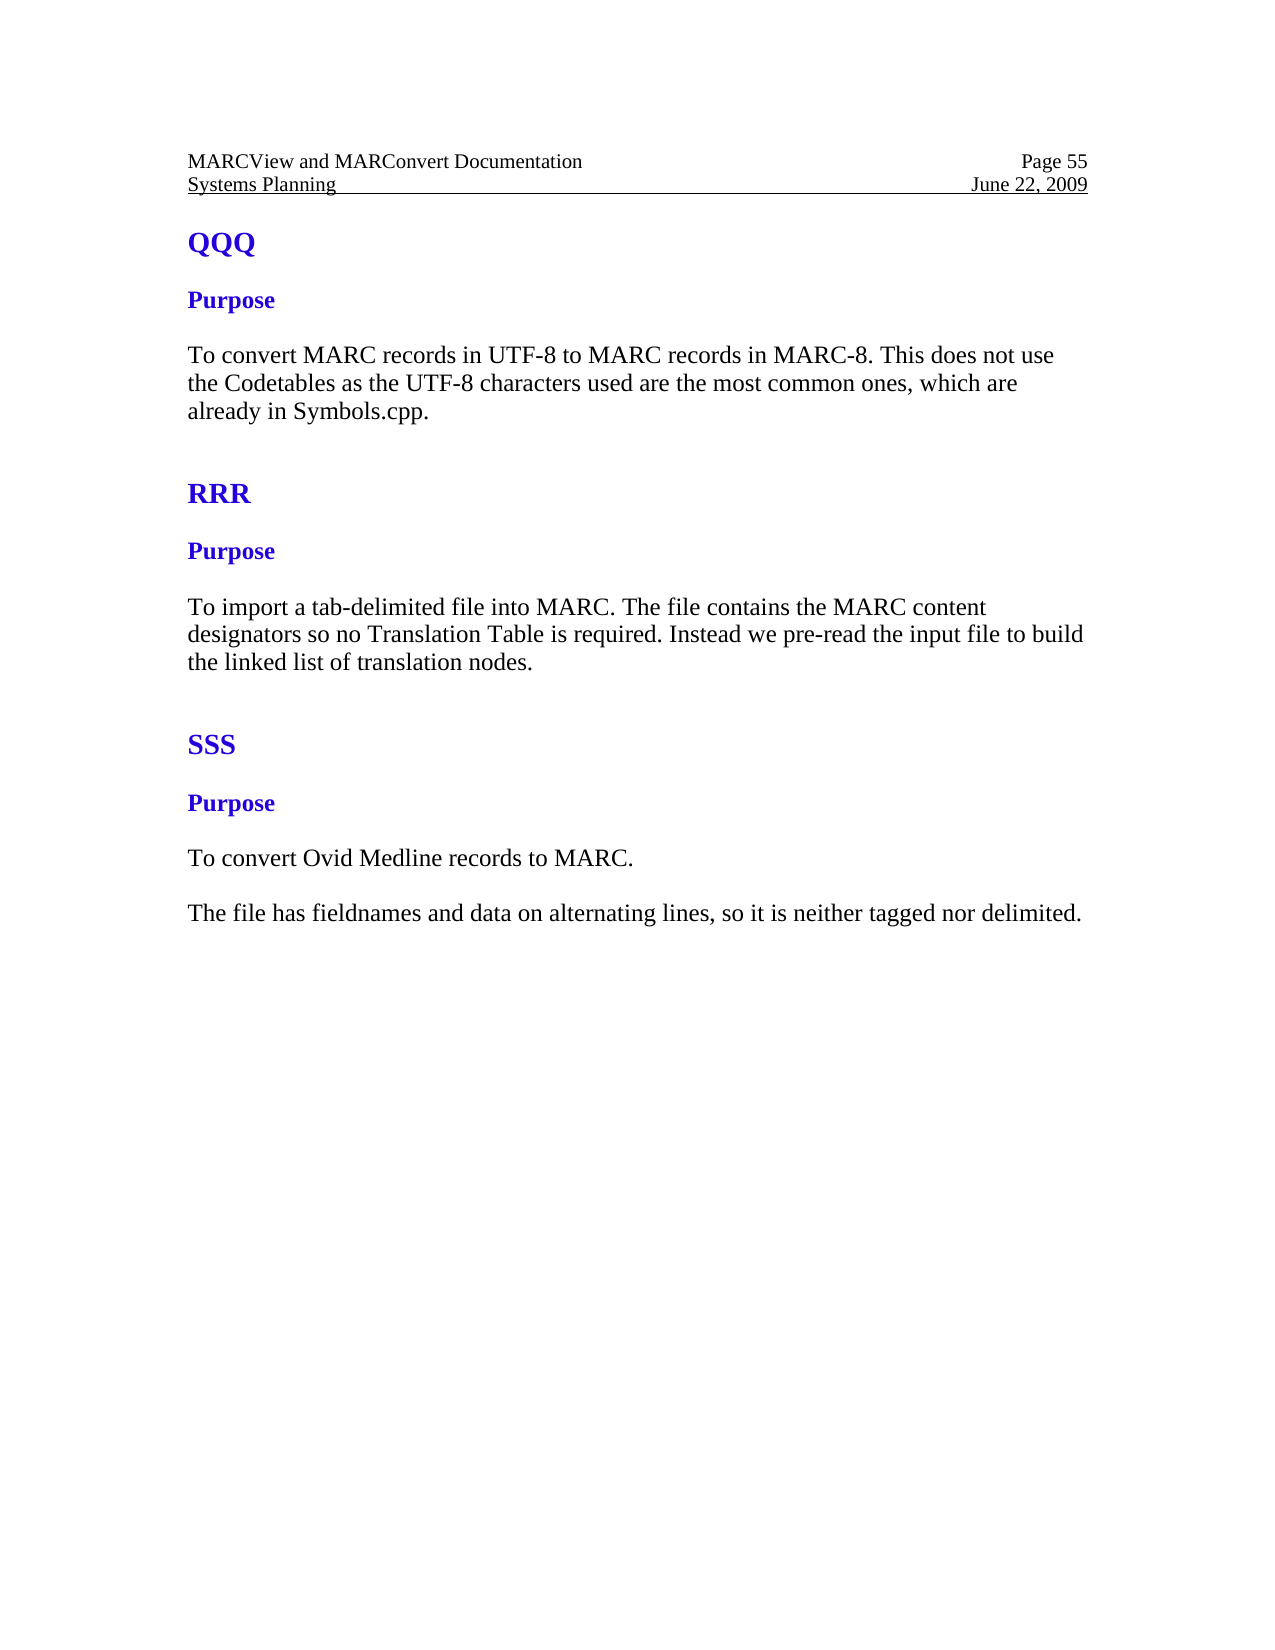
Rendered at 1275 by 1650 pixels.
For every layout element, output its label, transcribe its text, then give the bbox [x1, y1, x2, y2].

subtitle Purpose [187, 537, 1087, 565]
subtitle SSS [187, 729, 1087, 761]
subtitle RRR [187, 477, 1087, 510]
subtitle Purpose [187, 286, 1087, 314]
text The file has fieldnames and data on alternating lines, so it is neither tagged nor delimited. [187, 899, 1087, 927]
text To convert Ovid Medline records to MARC. [187, 844, 1087, 872]
subtitle QQQ [187, 226, 1087, 258]
text To convert MARC records in UTF-8 to MARC records in MARC-8. This does not use the Codetables as the UTF-8 characters used are the most common ones, which are already in Symbols.cpp. [187, 342, 1087, 425]
text To import a tab-delimited file into MARC. The file contains the MARC content designators so no Translation Table is required. Instead we pre-read the input file to build the linked list of translation nodes. [187, 593, 1087, 676]
subtitle Purpose [187, 789, 1087, 816]
